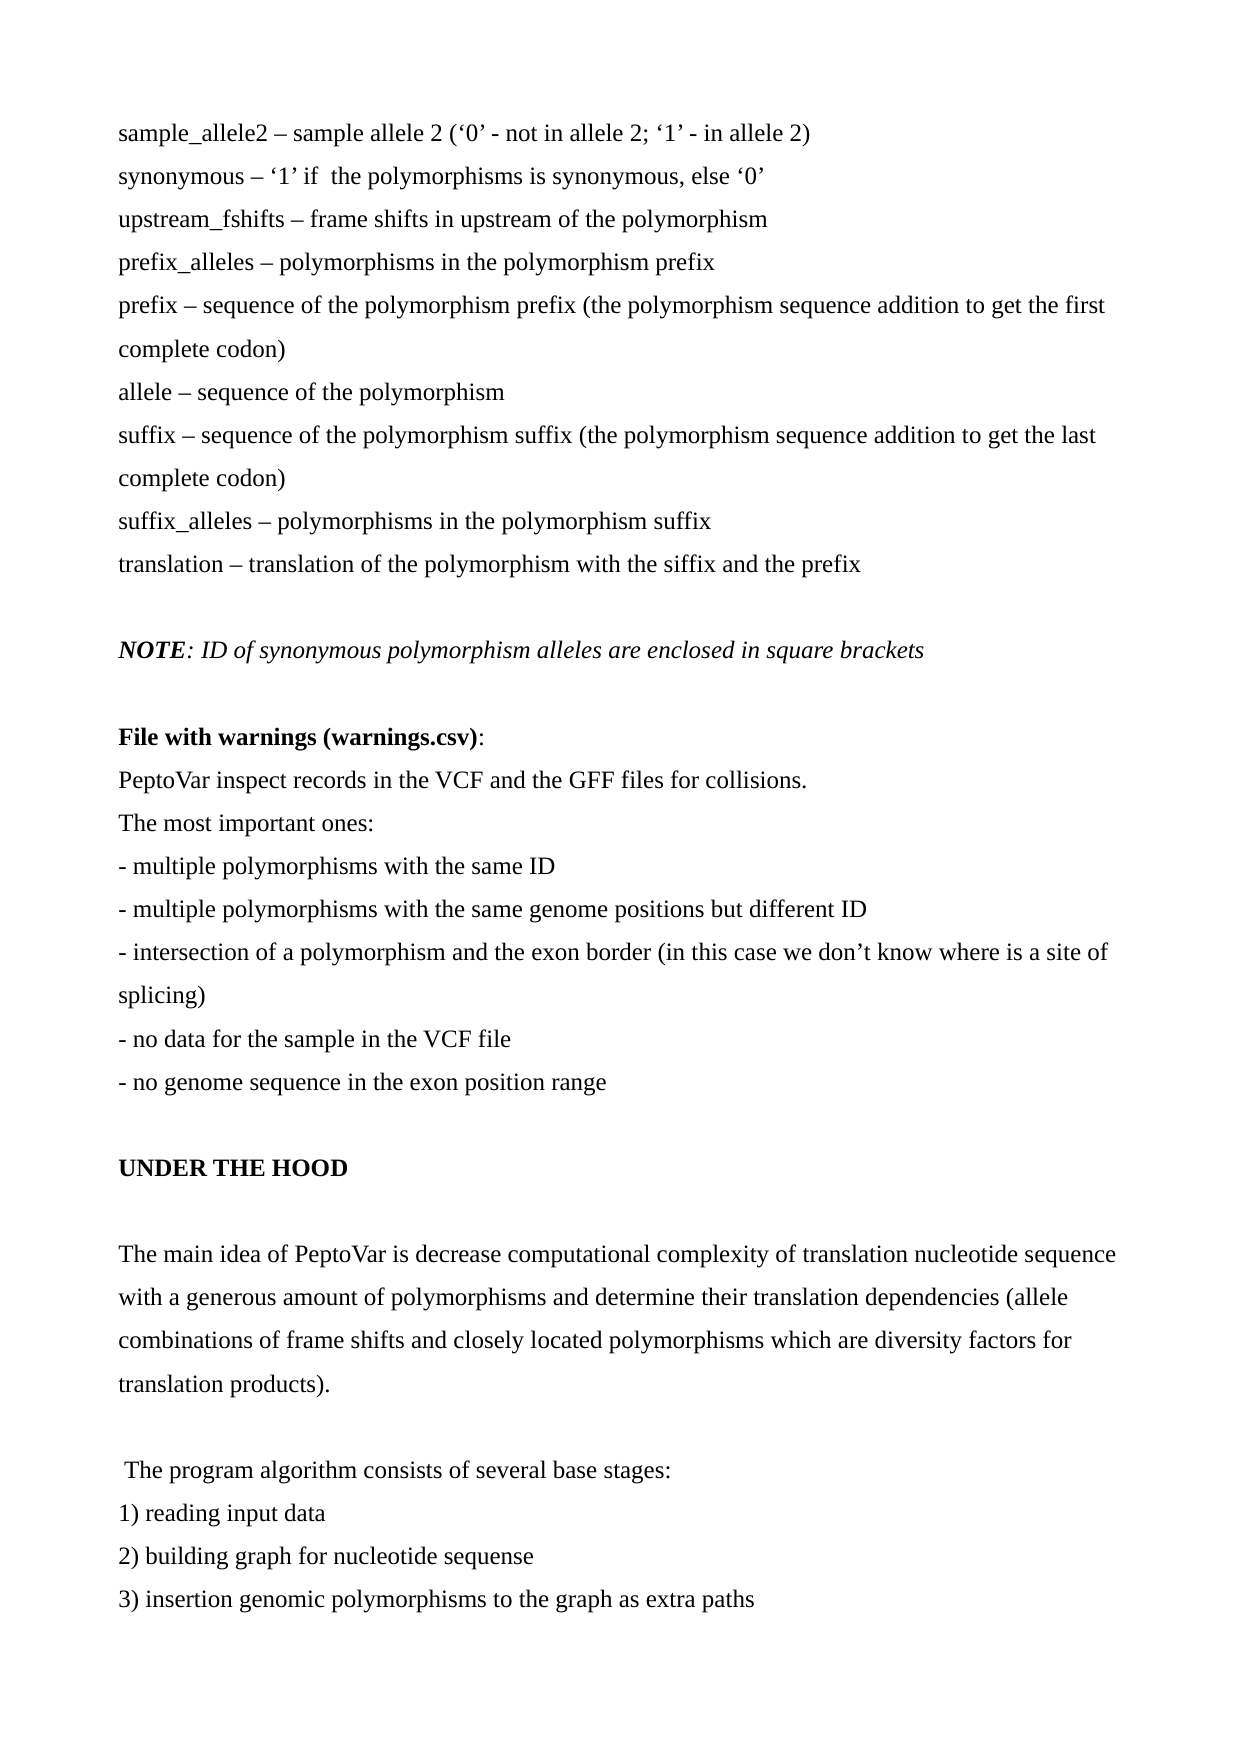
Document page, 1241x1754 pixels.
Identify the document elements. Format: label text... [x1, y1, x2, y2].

text - intersection of a polymorphism and the exon border (in this case we don’t know where is a site of splicing) [118, 937, 1122, 1009]
text The most important ones: [118, 808, 1122, 837]
text sample_allele2 – sample allele 2 (‘0’ - not in allele 2; ‘1’ - in allele 2) [118, 118, 1122, 147]
text 3) insertion genomic polymorphisms to the graph as extra paths [118, 1584, 1122, 1613]
text upstream_fshifts – frame shifts in upstream of the polymorphism [118, 204, 1122, 233]
text synonymous – ‘1’ if the polymorphisms is synonymous, else ‘0’ [118, 161, 1122, 190]
text translation – translation of the polymorphism with the siffix and the prefix [118, 549, 1122, 578]
text 2) building graph for nucleotide sequense [118, 1541, 1122, 1570]
text - multiple polymorphisms with the same genome positions but different ID [118, 894, 1122, 923]
text - no genome sequence in the exon position range [118, 1067, 1122, 1096]
text UNDER THE HOOD [118, 1153, 1122, 1182]
text prefix – sequence of the polymorphism prefix (the polymorphism sequence addition to get the first complete codon) [118, 291, 1122, 362]
text File with warnings (warnings.csv): [118, 722, 1122, 751]
text NOTE: ID of synonymous polymorphism alleles are enclosed in square brackets [118, 636, 1122, 664]
text prefix_alleles – polymorphisms in the polymorphism prefix [118, 247, 1122, 276]
text - multiple polymorphisms with the same ID [118, 851, 1122, 880]
text 1) reading input data [118, 1498, 1122, 1527]
text suffix_alleles – polymorphisms in the polymorphism suffix [118, 506, 1122, 535]
text allele – sequence of the polymorphism [118, 377, 1122, 406]
text - no data for the sample in the VCF file [118, 1024, 1122, 1052]
text The program algorithm consists of several base stages: [118, 1455, 1122, 1484]
text The main idea of PeptoVar is decrease computational complexity of translation nucleotide sequence with a generous amount of polymorphisms and determine their translation dependencies (allele combinations of frame shifts and closely located polymorphisms which are diversity factors for translation products). [118, 1239, 1122, 1397]
text suffix – sequence of the polymorphism suffix (the polymorphism sequence addition to get the last complete codon) [118, 420, 1122, 492]
text PeptoVar inspect records in the VCF and the GFF files for collisions. [118, 765, 1122, 794]
